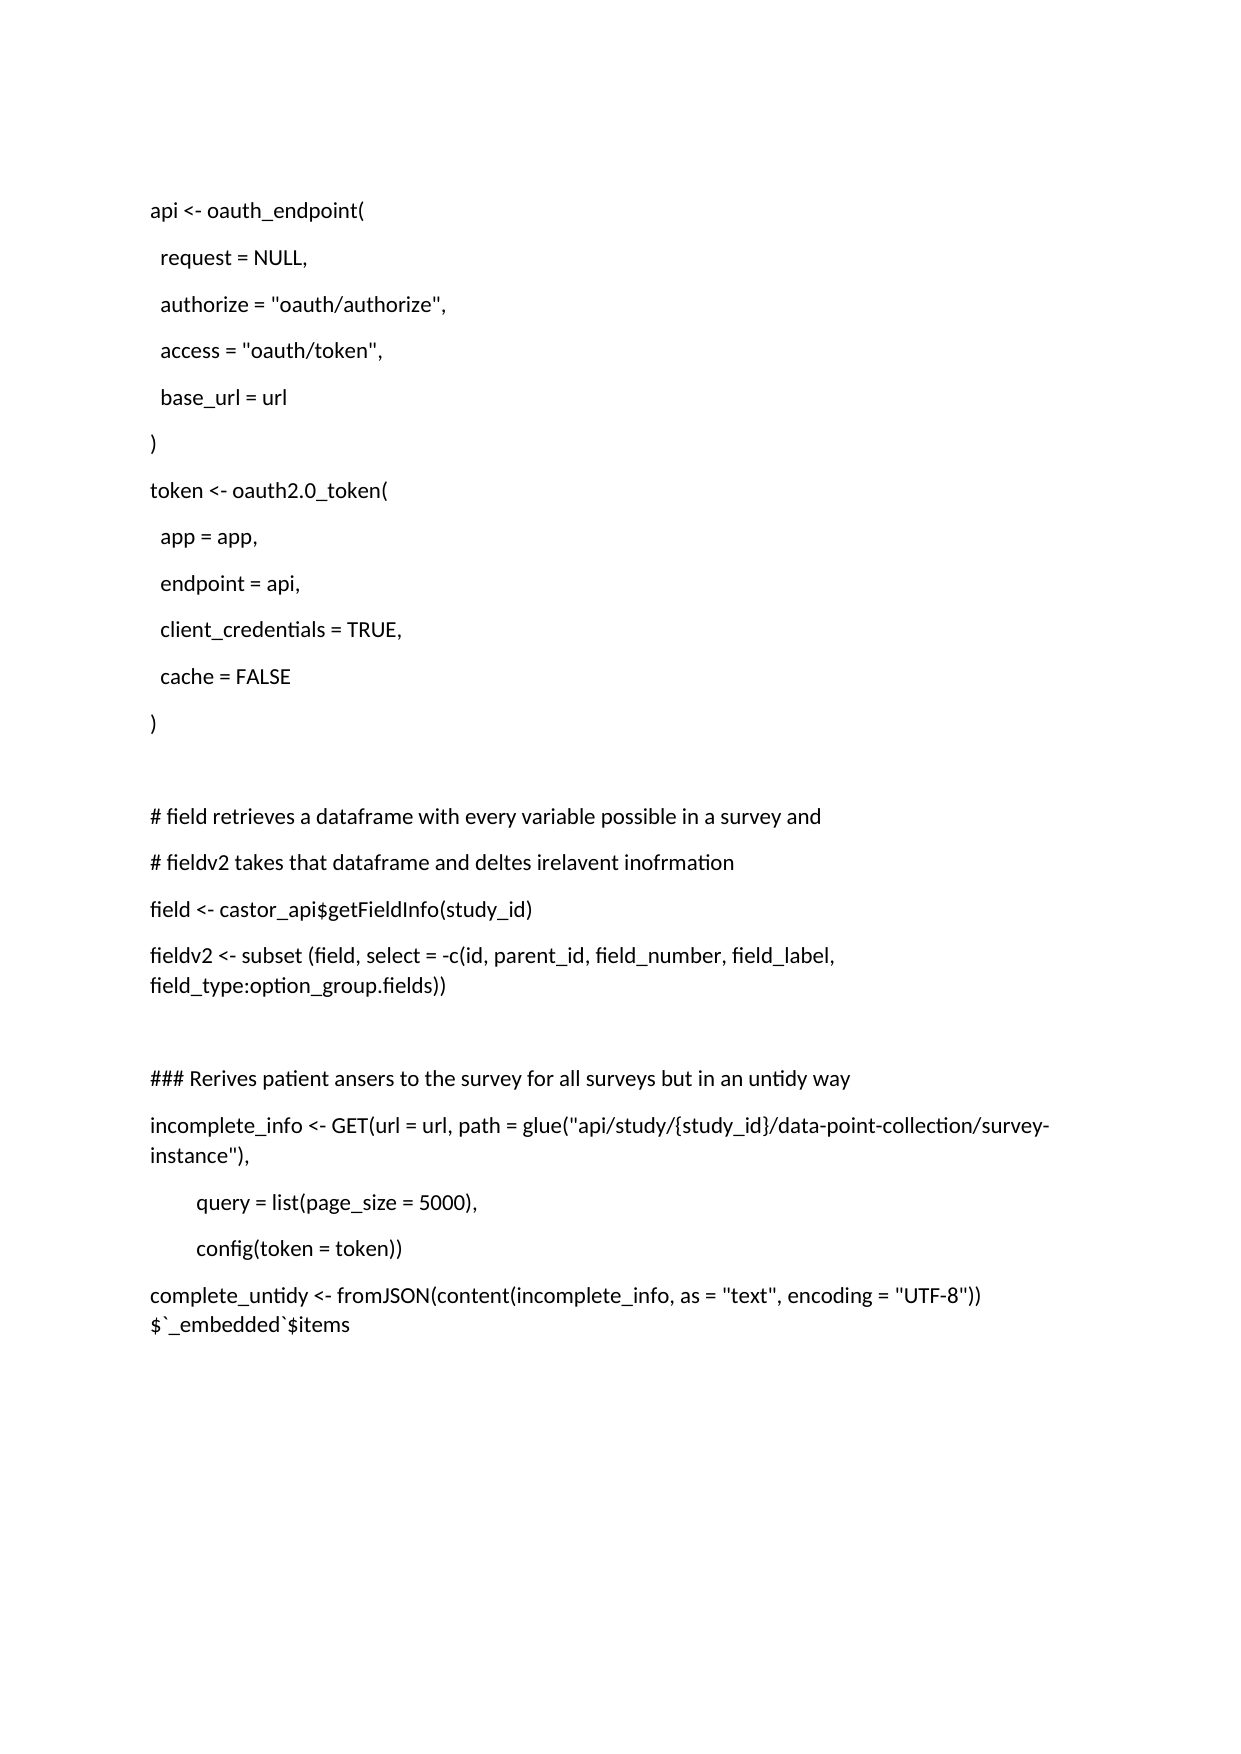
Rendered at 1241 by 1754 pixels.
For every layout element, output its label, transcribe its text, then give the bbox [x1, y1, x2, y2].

text # field retrieves a dataframe with every variable possible in a survey and [150, 802, 1090, 830]
text endpoint = api, [150, 569, 1090, 597]
text fieldv2 <- subset (field, select = -c(id, parent_id, field_number, field_label, field_type:option_group.fields)) [150, 942, 1090, 999]
text ### Rerives patient ansers to the survey for all surveys but in an untidy way [150, 1064, 1090, 1093]
text incomplete_info <- GET(url = url, path = glue("api/study/{study_id}/data-point-collection/survey-instance"), [150, 1111, 1090, 1169]
text ) [150, 429, 1090, 457]
text field <- castor_api$getFieldInfo(study_id) [150, 895, 1090, 923]
text api <- oauth_endpoint( [150, 197, 1090, 224]
text client_credentials = TRUE, [150, 616, 1090, 644]
text token <- oauth2.0_token( [150, 476, 1090, 504]
text cache = FALSE [150, 662, 1090, 690]
text authorize = "oauth/authorize", [150, 290, 1090, 318]
text complete_untidy <- fromJSON(content(incomplete_info, as = "text", encoding = "UTF-8"))$`_embedded`$items [150, 1281, 1090, 1339]
text config(token = token)) [150, 1234, 1090, 1262]
text # fieldv2 takes that dataframe and deltes irelavent inofrmation [150, 848, 1090, 876]
text request = NULL, [150, 243, 1090, 271]
text base_url = url [150, 383, 1090, 411]
text access = "oauth/token", [150, 336, 1090, 364]
text ) [150, 709, 1090, 737]
text query = list(page_size = 5000), [150, 1188, 1090, 1216]
text app = app, [150, 522, 1090, 551]
